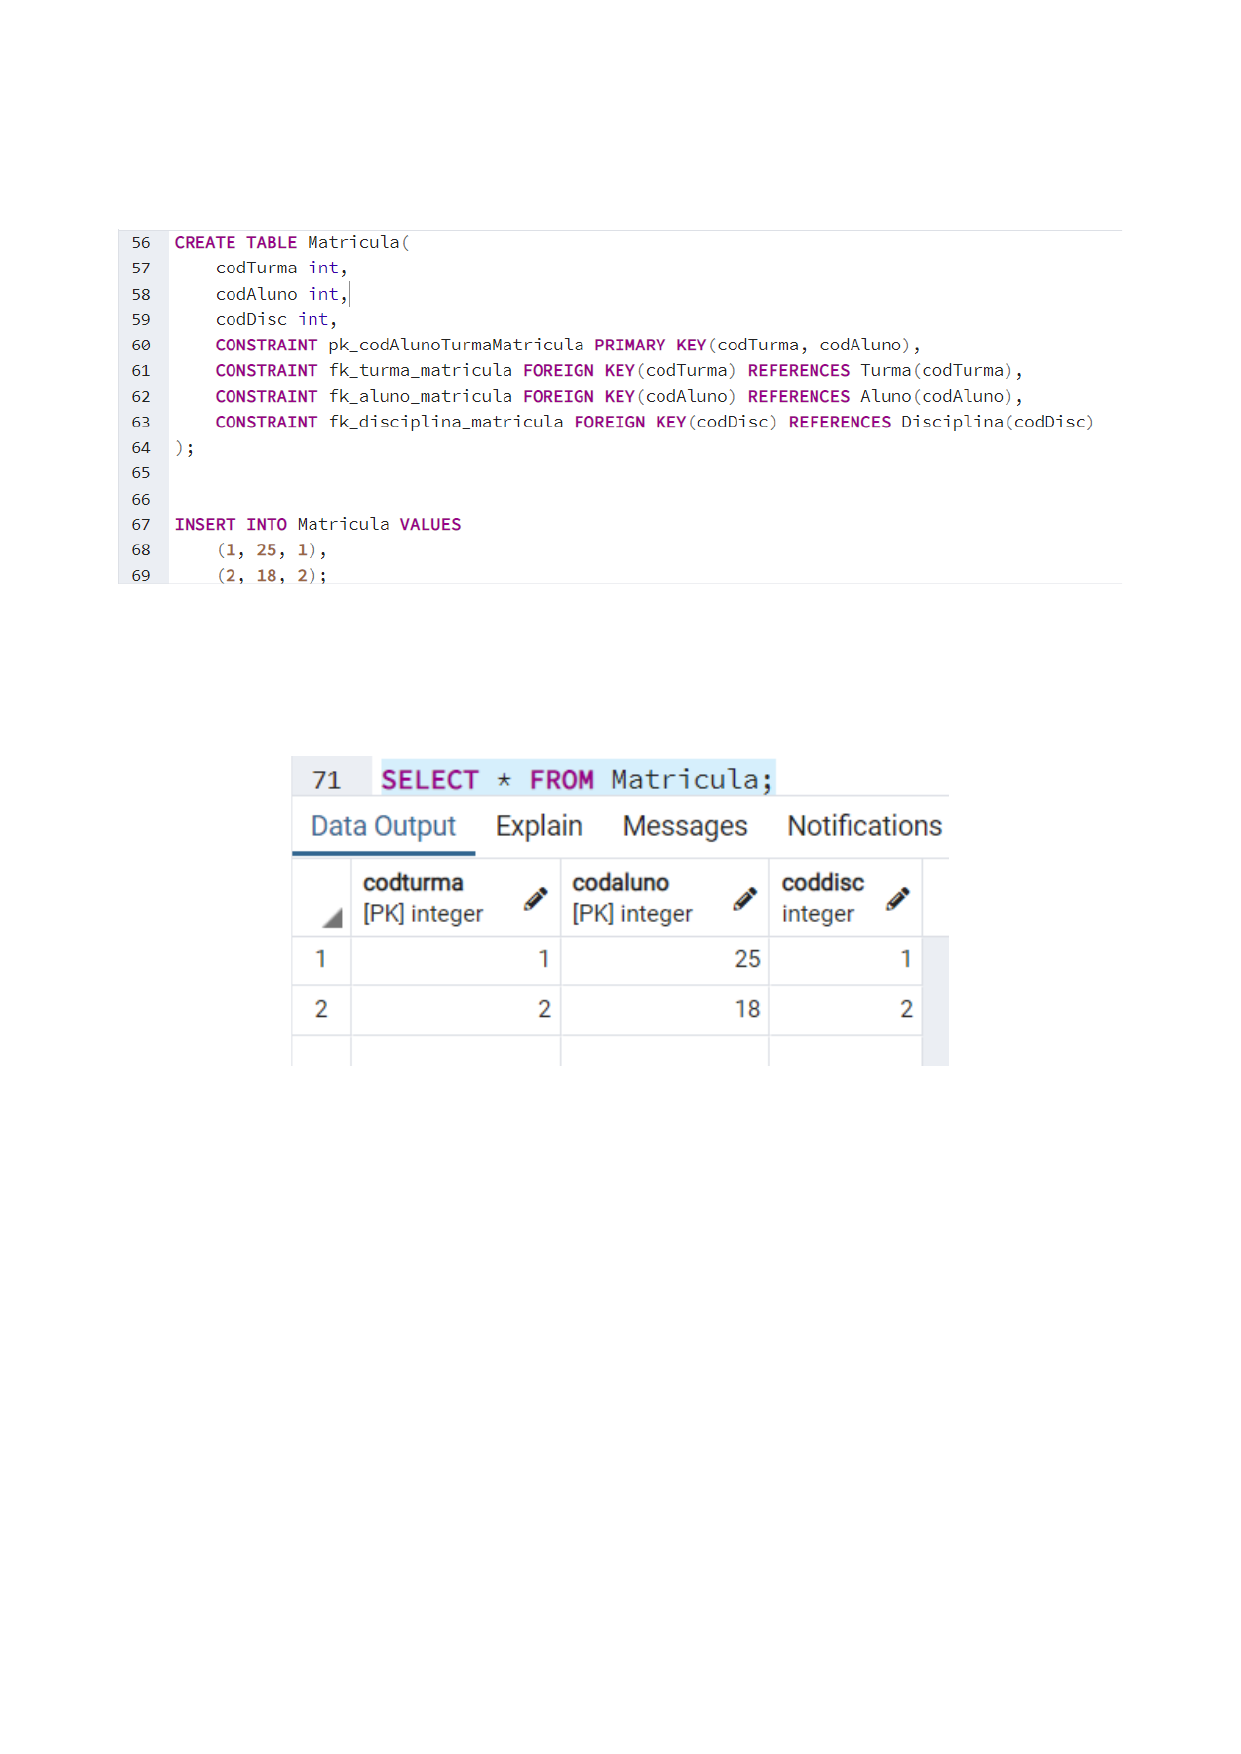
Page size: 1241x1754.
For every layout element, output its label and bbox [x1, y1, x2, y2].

picture [291, 756, 949, 1066]
picture [118, 229, 1123, 584]
